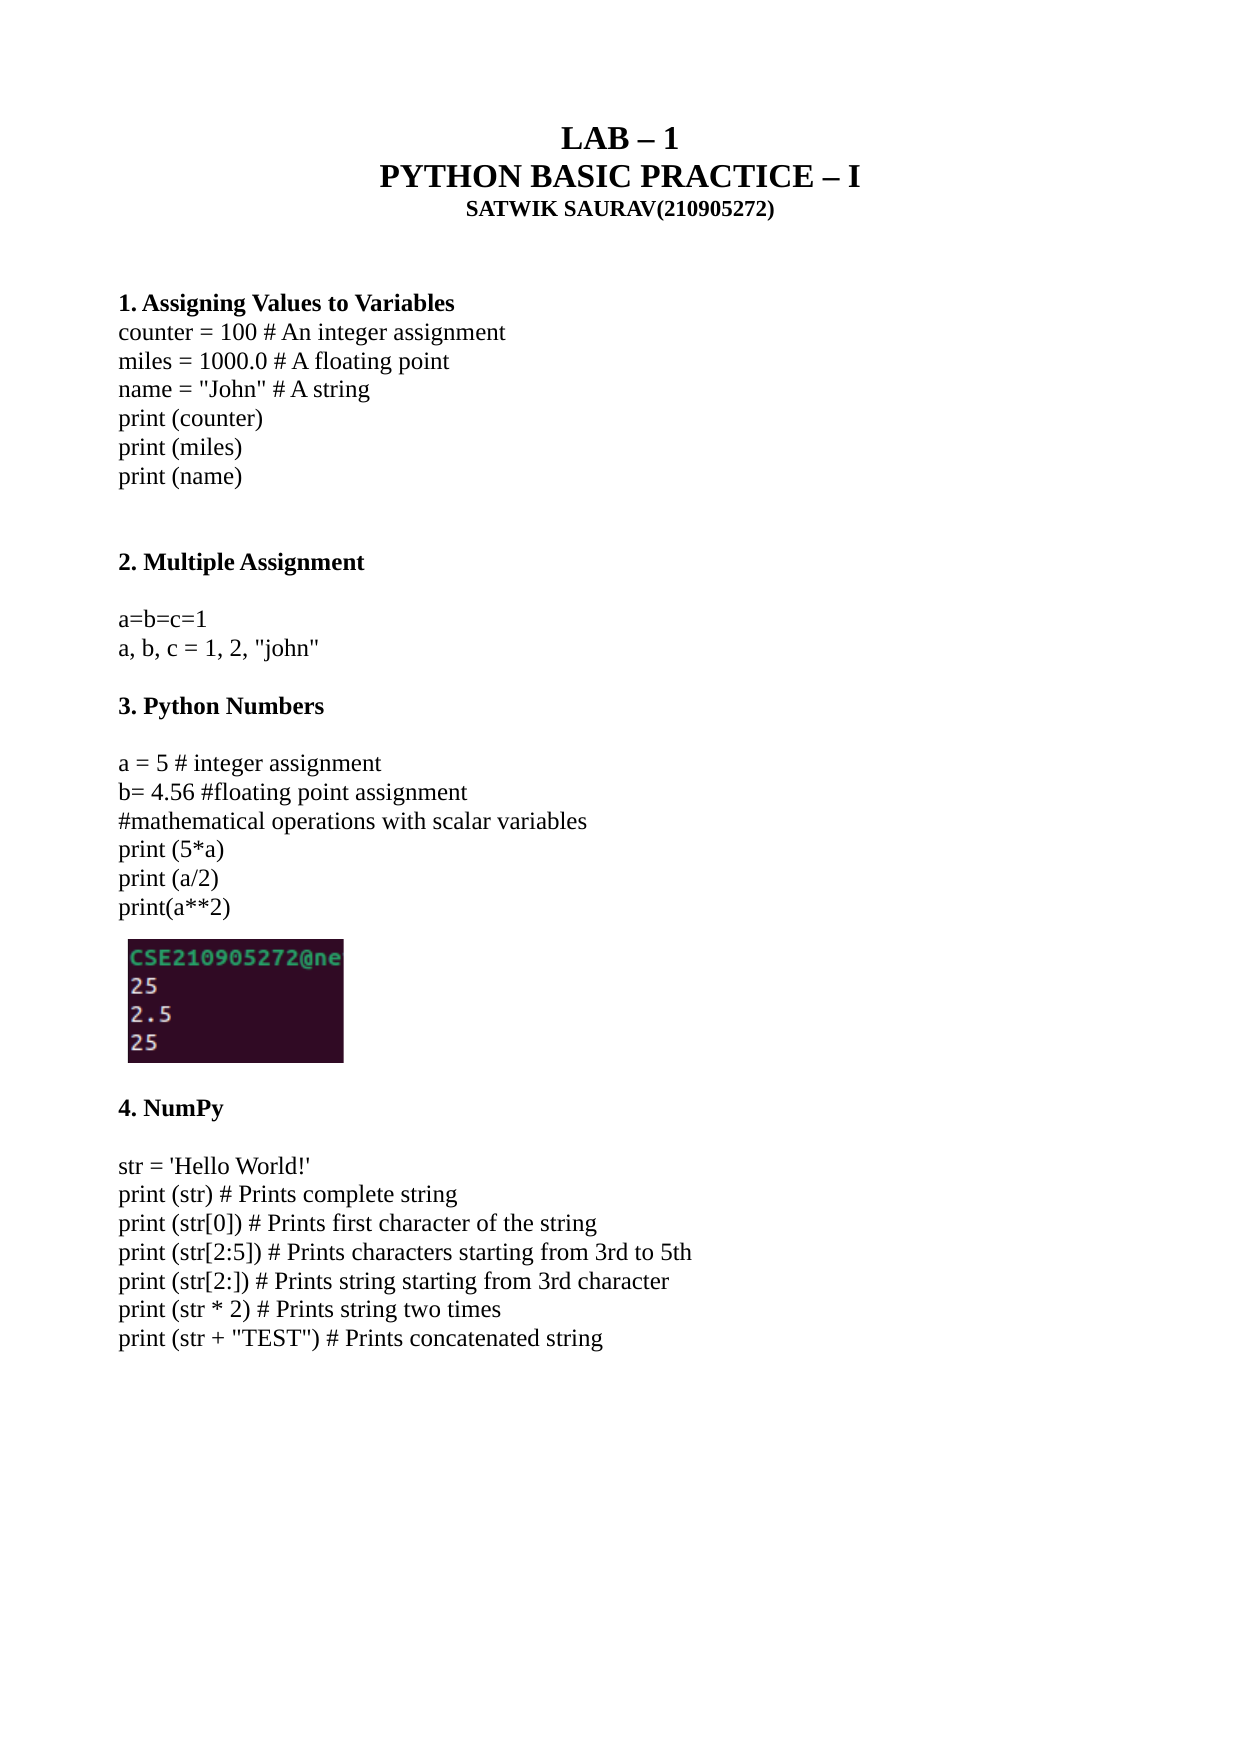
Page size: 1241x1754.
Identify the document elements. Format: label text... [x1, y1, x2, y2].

text print (5*a) [118, 834, 1122, 863]
text 2. Multiple Assignment [118, 547, 1122, 576]
text print (name) [118, 461, 1122, 489]
text b= 4.56 #floating point assignment [118, 777, 1122, 806]
text print (a/2) [118, 863, 1122, 892]
text 1. Assigning Values to Variables [118, 288, 1122, 317]
text name = "John" # A string [118, 374, 1122, 403]
text 4. NumPy [118, 1093, 1122, 1122]
text #mathematical operations with scalar variables [118, 806, 1122, 834]
text miles = 1000.0 # A floating point [118, 346, 1122, 374]
text print (miles) [118, 432, 1122, 461]
text PYTHON BASIC PRACTICE – I [118, 156, 1122, 195]
picture [127, 939, 344, 1063]
text LAB – 1 [118, 118, 1122, 156]
text print (str[0]) # Prints first character of the string [118, 1208, 1122, 1237]
text a = 5 # integer assignment [118, 748, 1122, 777]
text 3. Python Numbers [118, 691, 1122, 719]
text counter = 100 # An integer assignment [118, 317, 1122, 346]
text print(a**2) [118, 892, 1122, 921]
text print (str[2:]) # Prints string starting from 3rd character [118, 1266, 1122, 1294]
text print (str) # Prints complete string [118, 1179, 1122, 1208]
text SATWIK SAURAV(210905272) [118, 195, 1122, 221]
text print (str[2:5]) # Prints characters starting from 3rd to 5th [118, 1237, 1122, 1266]
text str = 'Hello World!' [118, 1151, 1122, 1179]
text print (str + "TEST") # Prints concatenated string [118, 1323, 1122, 1352]
text a, b, c = 1, 2, "john" [118, 633, 1122, 662]
text a=b=c=1 [118, 604, 1122, 633]
text print (counter) [118, 403, 1122, 432]
text print (str * 2) # Prints string two times [118, 1294, 1122, 1323]
